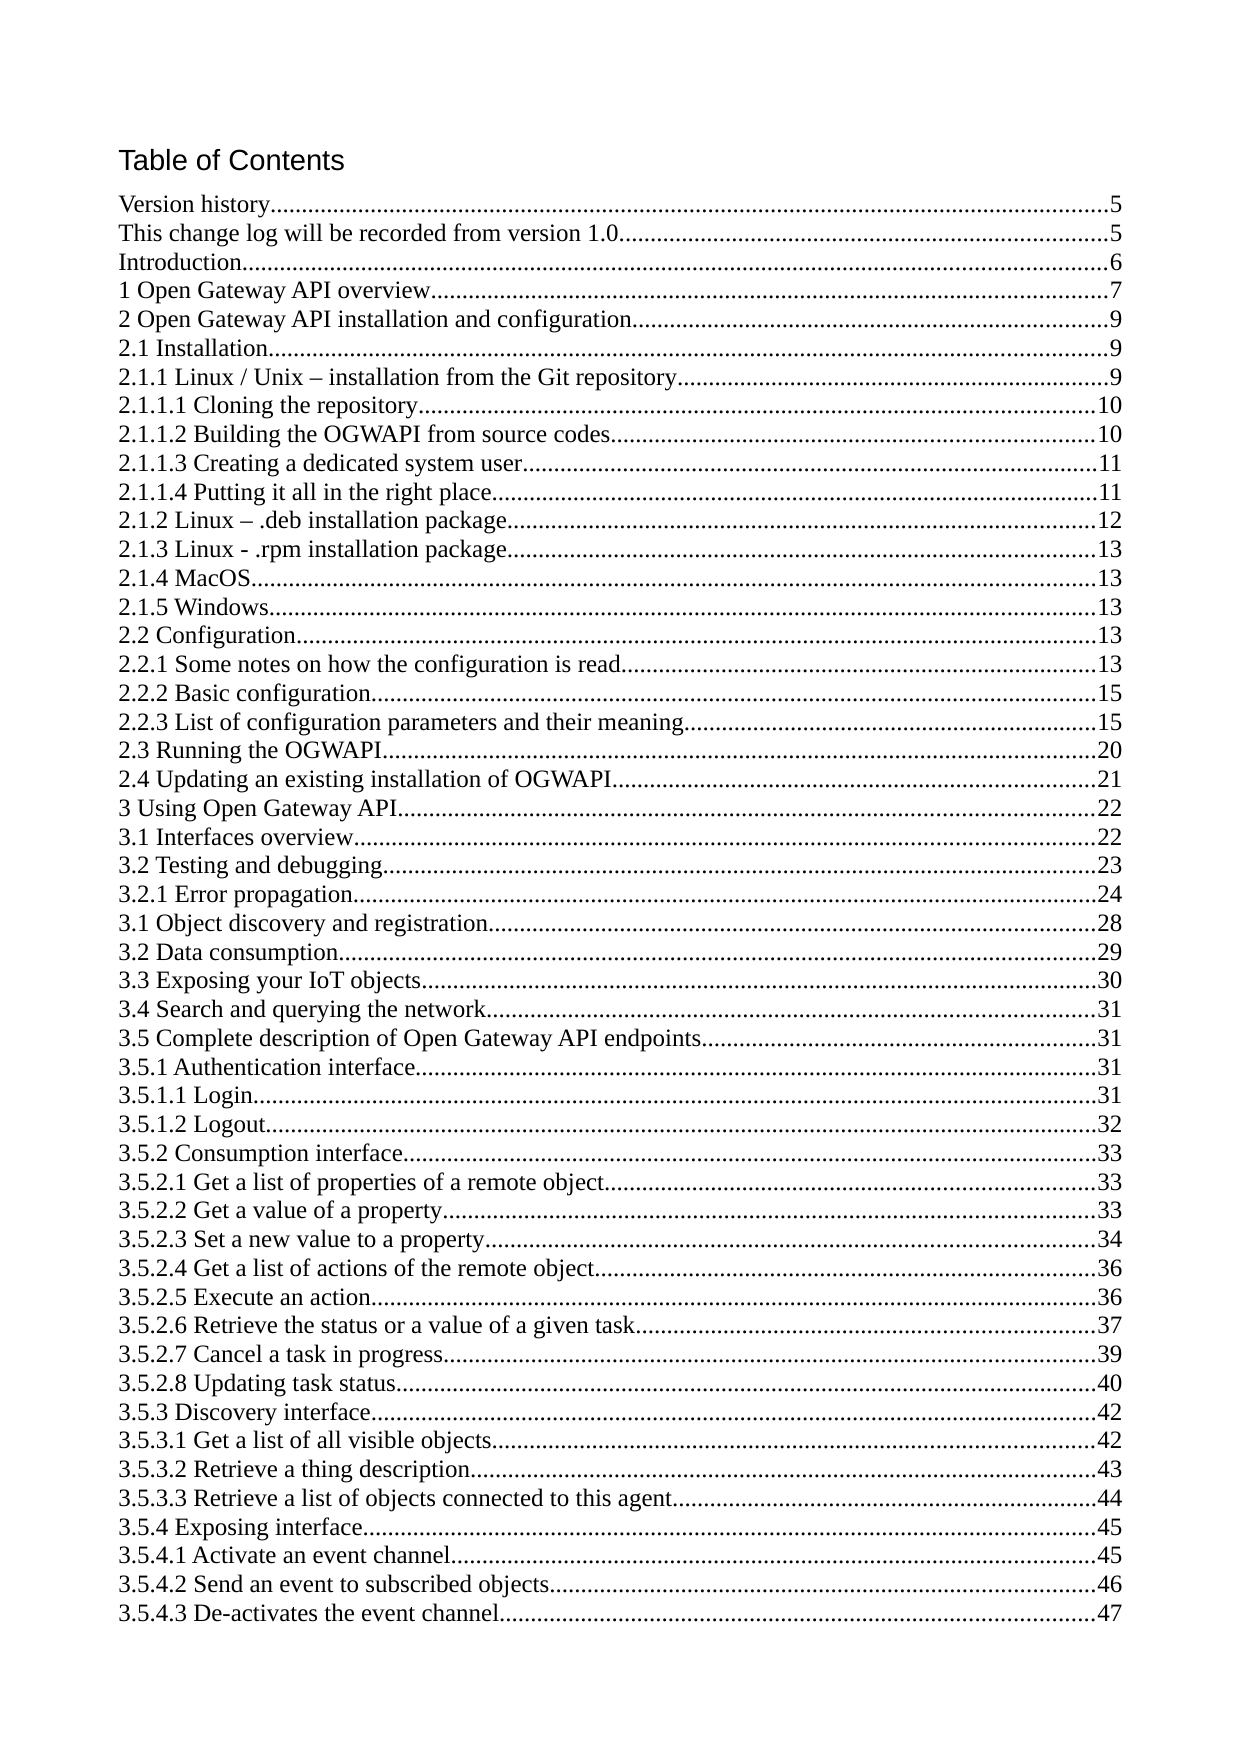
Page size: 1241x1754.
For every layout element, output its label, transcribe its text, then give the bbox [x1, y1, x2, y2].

text 3.4 Search and querying the network 31 [118, 994, 1122, 1023]
text 3.5.3 Discovery interface 42 [118, 1397, 1122, 1425]
text This change log will be recorded from version 1.0. 5 [118, 218, 1122, 247]
text 3.1 Interfaces overview 22 [118, 822, 1122, 850]
text 2.1.2 Linux – .deb installation package 12 [118, 505, 1122, 534]
text 3.5.2.6 Retrieve the status or a value of a given task 37 [118, 1310, 1122, 1339]
text 2.1.4 MacOS 13 [118, 563, 1122, 592]
text 3.5.3.1 Get a list of all visible objects 42 [118, 1425, 1122, 1454]
text 3.2.1 Error propagation 24 [118, 879, 1122, 908]
text 1 Open Gateway API overview 7 [118, 275, 1122, 304]
text 2.1.1.1 Cloning the repository 10 [118, 390, 1122, 419]
text 3.5.4 Exposing interface 45 [118, 1512, 1122, 1540]
text 2.1 Installation 9 [118, 333, 1122, 362]
text 3.5.4.1 Activate an event channel 45 [118, 1540, 1122, 1569]
text 3.5.2 Consumption interface 33 [118, 1138, 1122, 1167]
text 2.1.1.3 Creating a dedicated system user 11 [118, 448, 1122, 477]
text 3.5.1.1 Login 31 [118, 1080, 1122, 1109]
text 2.2.2 Basic configuration 15 [118, 678, 1122, 707]
text 2 Open Gateway API installation and configuration 9 [118, 304, 1122, 333]
text 2.1.1.2 Building the OGWAPI from source codes 10 [118, 419, 1122, 448]
text Introduction 6 [118, 247, 1122, 275]
text 3.5.2.8 Updating task status 40 [118, 1368, 1122, 1397]
text 3.5 Complete description of Open Gateway API endpoints 31 [118, 1023, 1122, 1052]
text 3.5.1.2 Logout 32 [118, 1109, 1122, 1138]
text 2.1.3 Linux - .rpm installation package 13 [118, 534, 1122, 563]
text 3.3 Exposing your IoT objects 30 [118, 965, 1122, 994]
text 3.5.3.3 Retrieve a list of objects connected to this agent 44 [118, 1483, 1122, 1512]
text 2.3 Running the OGWAPI 20 [118, 735, 1122, 764]
text 3.1 Object discovery and registration 28 [118, 908, 1122, 937]
text 3.2 Data consumption 29 [118, 937, 1122, 965]
text 2.1.1.4 Putting it all in the right place 11 [118, 477, 1122, 505]
text 3.5.2.1 Get a list of properties of a remote object 33 [118, 1167, 1122, 1195]
text Version history 5 [118, 189, 1122, 218]
text 3.5.4.2 Send an event to subscribed objects 46 [118, 1569, 1122, 1598]
text 2.4 Updating an existing installation of OGWAPI 21 [118, 764, 1122, 793]
text 3.5.4.3 De-activates the event channel 47 [118, 1598, 1122, 1627]
text 3.2 Testing and debugging 23 [118, 850, 1122, 879]
text 2.1.1 Linux / Unix – installation from the Git repository 9 [118, 362, 1122, 390]
subtitle Table of Contents [118, 143, 1122, 177]
text 3.5.1 Authentication interface 31 [118, 1052, 1122, 1080]
text 2.2.1 Some notes on how the configuration is read 13 [118, 649, 1122, 678]
text 3.5.2.5 Execute an action 36 [118, 1282, 1122, 1310]
text 2.1.5 Windows 13 [118, 592, 1122, 620]
text 2.2.3 List of configuration parameters and their meaning 15 [118, 707, 1122, 735]
text 3.5.3.2 Retrieve a thing description 43 [118, 1454, 1122, 1483]
text 3.5.2.2 Get a value of a property 33 [118, 1195, 1122, 1224]
text 3.5.2.7 Cancel a task in progress 39 [118, 1339, 1122, 1368]
text 2.2 Configuration 13 [118, 620, 1122, 649]
text 3 Using Open Gateway API 22 [118, 793, 1122, 822]
text 3.5.2.4 Get a list of actions of the remote object 36 [118, 1253, 1122, 1282]
text 3.5.2.3 Set a new value to a property 34 [118, 1224, 1122, 1253]
